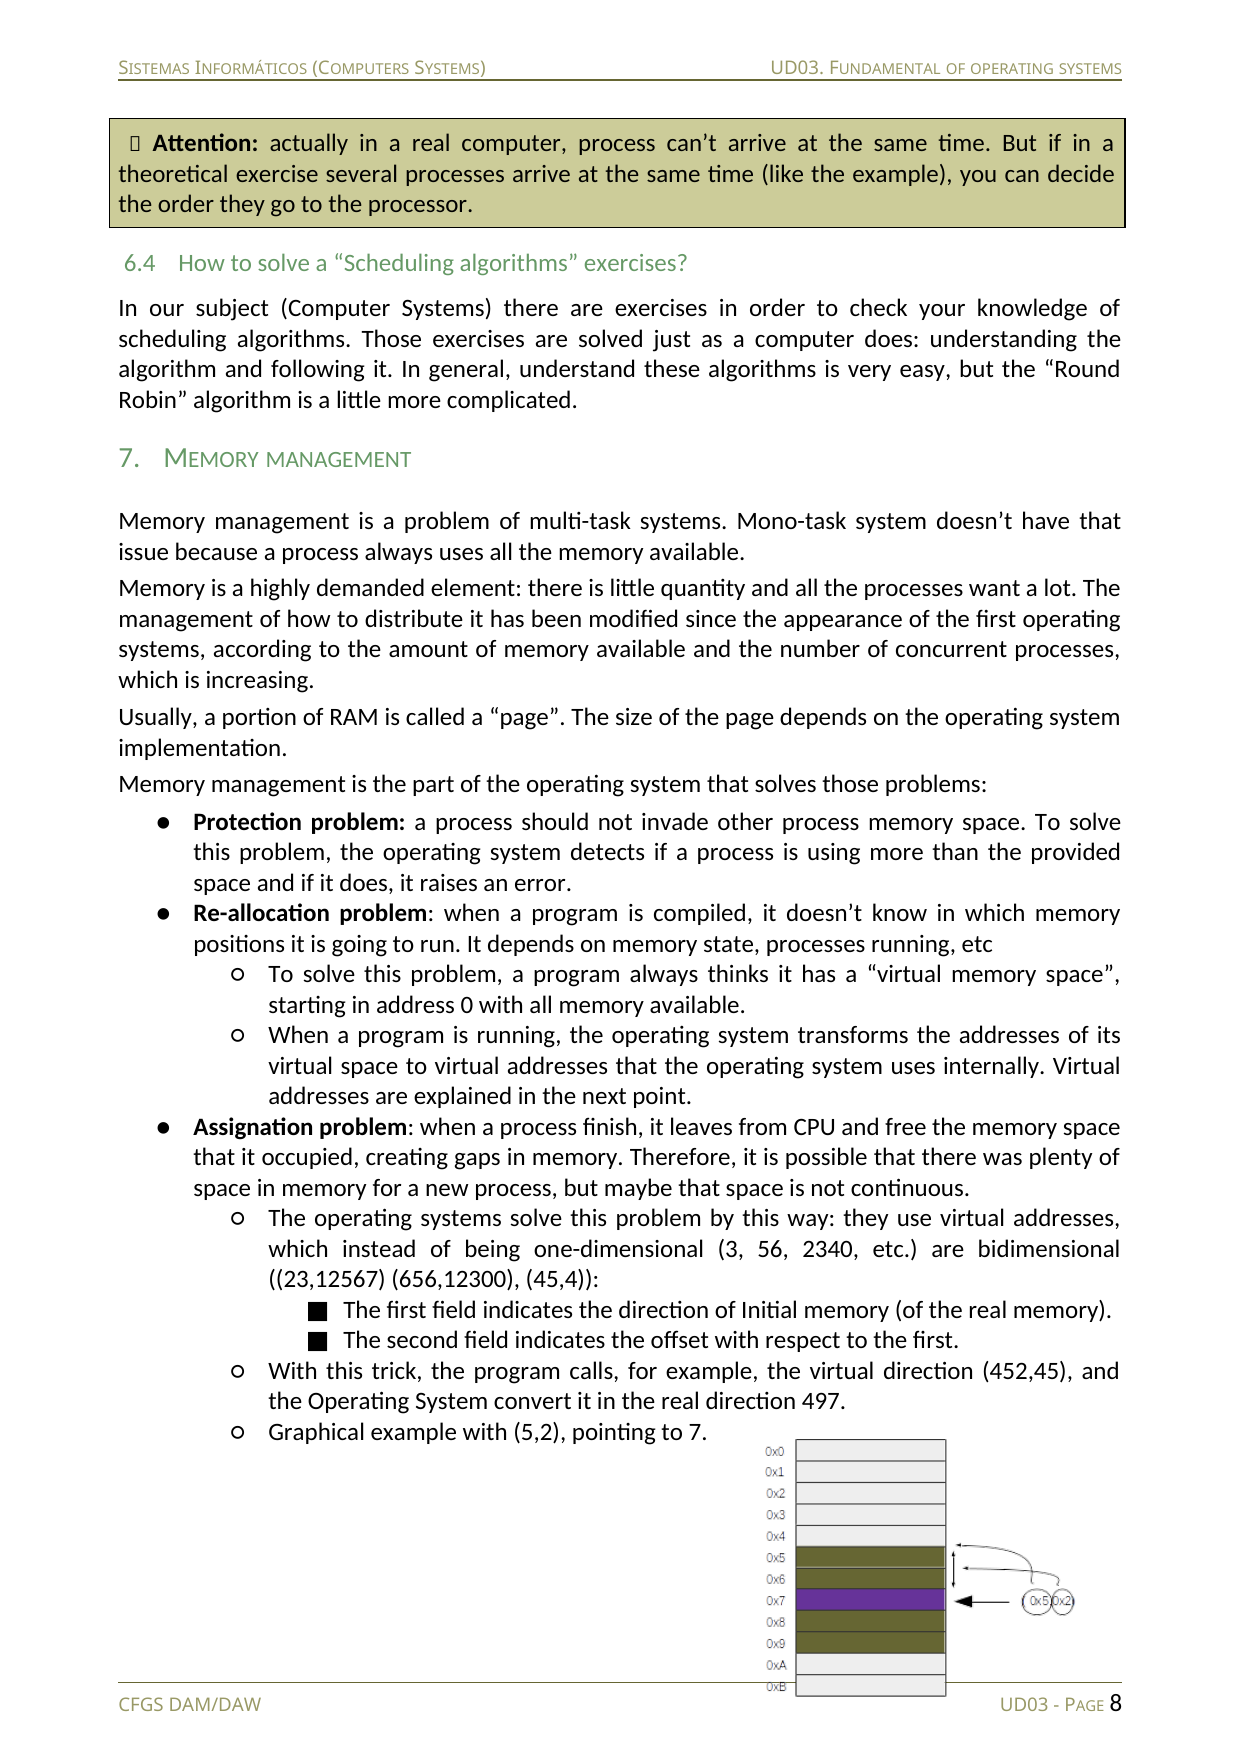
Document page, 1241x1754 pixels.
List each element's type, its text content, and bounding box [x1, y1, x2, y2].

picture [755, 1439, 1086, 1699]
list To solve this problem, a program always thinks it has a “virtual memory space”, starting in address 0 with all memory available. [231, 958, 1122, 1019]
subtitle How to solve a “Scheduling algorithms” exercises? [118, 247, 1122, 278]
text Memory is a highly demanded element: there is little quantity and all the processes want a lot. The management of how to distribute it has been modified since the appearance of the first operating systems, according to the amount of memory available and the number of concurrent processes, which is increasing. [118, 573, 1122, 695]
text Memory management is the part of the operating system that solves those problems: [118, 769, 1122, 799]
list With this trick, the program calls, for example, the virtual direction (452,45), and the Operating System convert it in the real direction 497. [231, 1355, 1122, 1416]
text Usually, a portion of RAM is called a “page”. The size of the page depends on the operating system implementation. [118, 701, 1122, 762]
subtitle Memory management [118, 439, 1122, 475]
text In our subject (Computer Systems) there are exercises in order to check your knowledge of scheduling algorithms. Those exercises are solved just as a computer does: understanding the algorithm and following it. In general, understand these algorithms is very easy, but the “Round Robin” algorithm is a little more complicated. [118, 292, 1122, 414]
text Memory management is a problem of multi-task systems. Mono-task system doesn’t have that issue because a process always uses all the memory available. [118, 505, 1122, 566]
list The first field indicates the direction of Initial memory (of the real memory). [306, 1294, 1122, 1324]
list When a program is running, the operating system transforms the addresses of its virtual space to virtual addresses that the operating system uses internally. Virtual addresses are explained in the next point. [231, 1019, 1122, 1111]
list Protection problem: a process should not invade other process memory space. To solve this problem, the operating system detects if a process is using more than the provided space and if it does, it raises an error. [156, 806, 1122, 897]
list Assignation problem: when a process finish, it leaves from CPU and free the memory space that it occupied, creating gaps in memory. Therefore, it is possible that there was plenty of space in memory for a new process, but maybe that space is not continuous. [156, 1111, 1122, 1202]
list Re-allocation problem: when a program is compiled, it doesn’t know in which memory positions it is going to run. It depends on memory state, processes running, etc [156, 897, 1122, 958]
list Graphical example with (5,2), pointing to 7. [231, 1416, 1122, 1447]
list The second field indicates the offset with respect to the first. [306, 1324, 1122, 1355]
list The operating systems solve this problem by this way: they use virtual addresses, which instead of being one-dimensional (3, 56, 2340, etc.) are bidimensional ((23,12567) (656,12300), (45,4)): [231, 1202, 1122, 1294]
text ❕ Attention: actually in a real computer, process can’t arrive at the same time. But if in a theoretical exercise several processes arrive at the same time (like the example), you can decide the order they go to the processor. [110, 119, 1124, 227]
